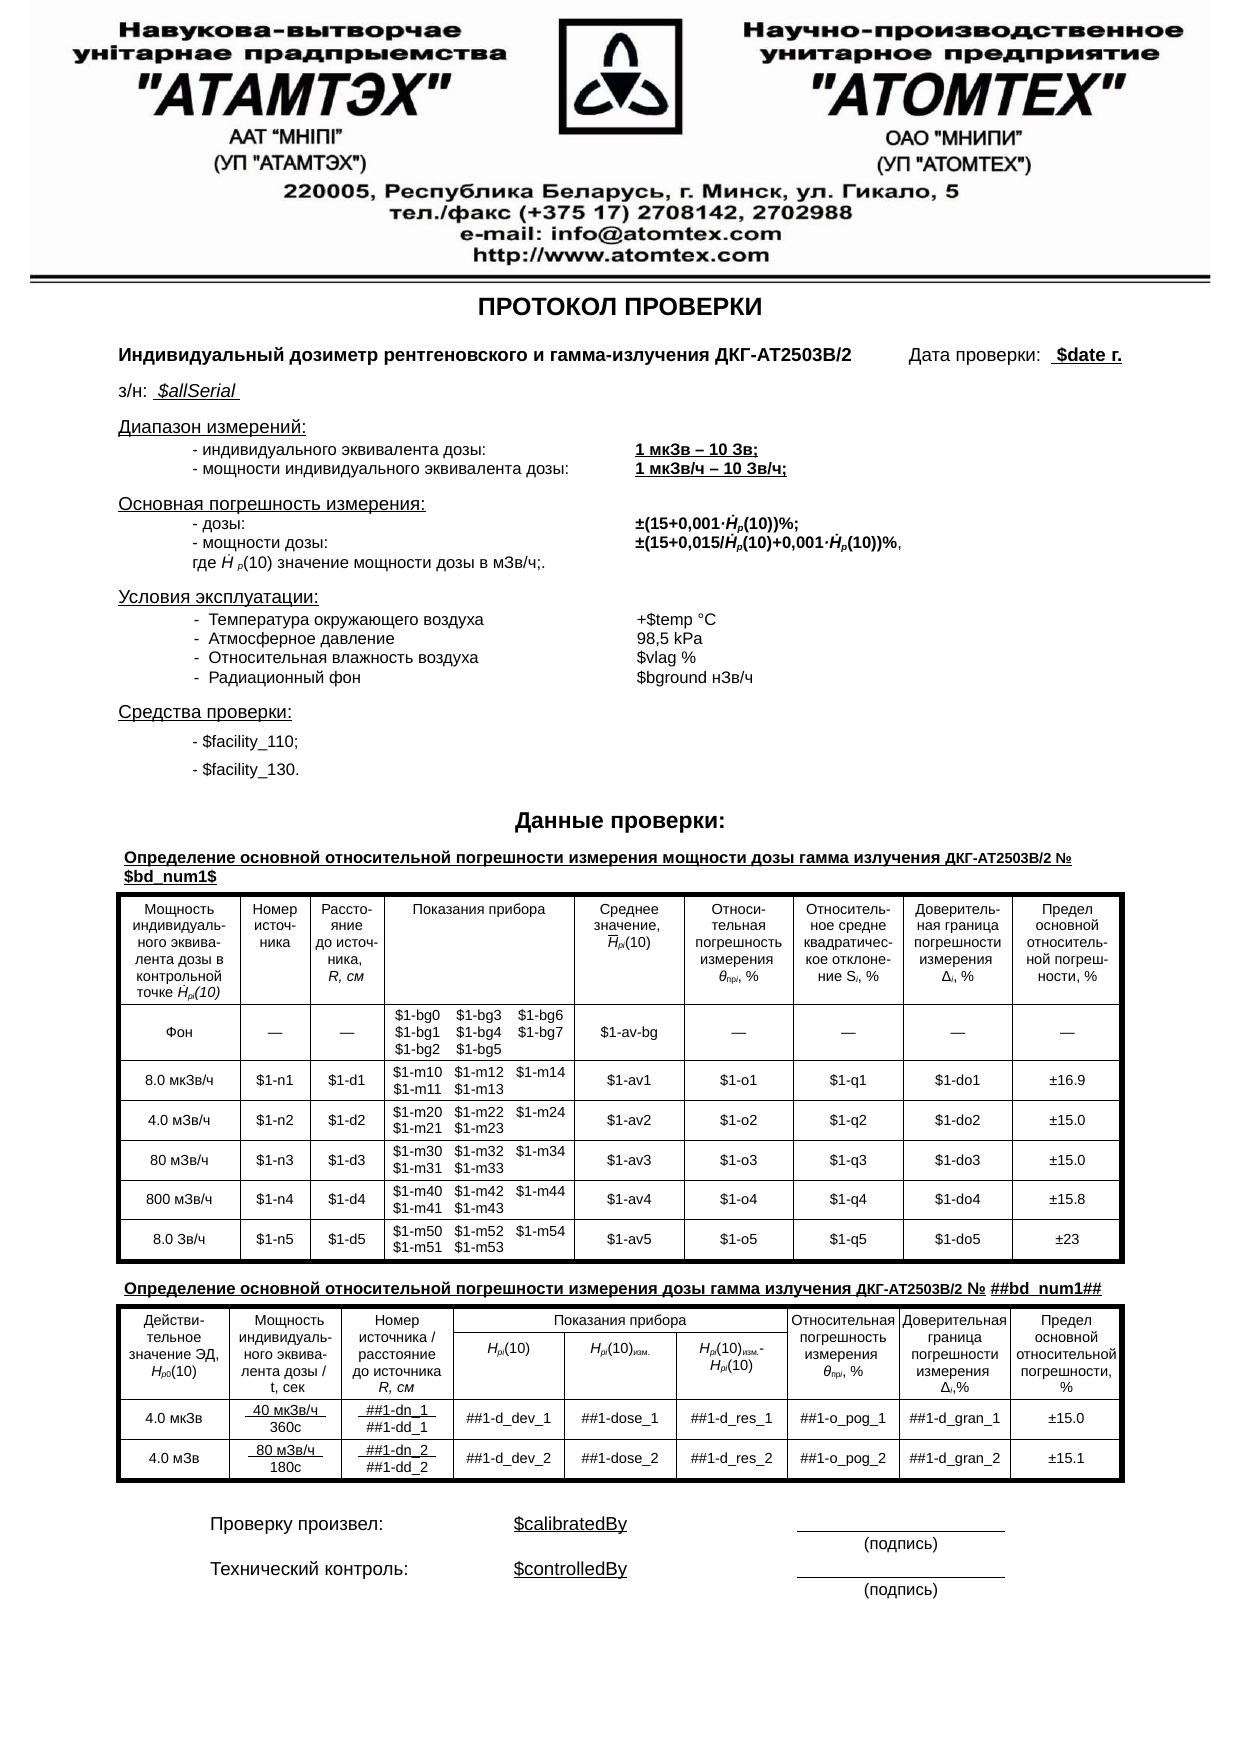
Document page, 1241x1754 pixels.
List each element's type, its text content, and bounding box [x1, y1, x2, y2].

table_cell ##1-dn_2 ##1-dd_2 [342, 1440, 453, 1478]
table_cell $1-m20 $1-m21 $1-m22 $1-m23 $1-m24 [385, 1101, 574, 1140]
table_cell Номер источ-ника [241, 897, 310, 1004]
table_cell ##1-d_res_2 [677, 1440, 787, 1478]
table_cell $1-q3 [794, 1141, 903, 1179]
table_cell Среднее значение, Ḣpi(10) [575, 897, 684, 1004]
table_cell ±15.0 [1013, 1141, 1119, 1179]
table_cell ##1-dn_1 ##1-dd_1 [342, 1400, 453, 1438]
text - мощности дозы: ±(15+0,015/Ḣp(10)+0,001·Ḣp(10))%, [118, 533, 1122, 552]
table_cell $1-n4 [241, 1181, 310, 1219]
table_cell $1-av-bg [575, 1005, 684, 1060]
table_cell 800 мЗв/ч [121, 1181, 240, 1219]
text - $facility_110; [118, 732, 1122, 751]
table_cell $1-n2 [241, 1101, 310, 1140]
text Индивидуальный дозиметр рентгеновского и гамма-излучения ДКГ-АТ2503В/2 Дата проверки: $date г. [118, 344, 1122, 366]
table_cell $1-do1 [904, 1061, 1012, 1100]
text - дозы: ±(15+0,001·Ḣp(10))%; [118, 514, 1122, 533]
table_cell 8.0 Зв/ч [121, 1220, 240, 1259]
table_header $calibratedBy [514, 1510, 771, 1534]
table_cell $1-n3 [241, 1141, 310, 1179]
table_cell $1-do3 [904, 1141, 1012, 1179]
table_cell [514, 1534, 771, 1556]
text - Температура окружающего воздуха +$temp °C [119, 608, 1122, 629]
text - $facility_130. [118, 760, 1122, 779]
table_cell — [685, 1005, 793, 1060]
table_cell 80 мЗв/ч 180c [230, 1440, 341, 1478]
table_cell Показания прибора [454, 1309, 787, 1332]
table_cell — [904, 1005, 1012, 1060]
table_cell $1-d1 [311, 1061, 384, 1100]
table_cell Действи-тельное значение ЭД, Hp0(10) [121, 1309, 229, 1399]
table_cell $1-q2 [794, 1101, 903, 1140]
table_cell [210, 1580, 513, 1601]
text ПРОТОКОЛ ПРОВЕРКИ [118, 292, 1122, 321]
table_cell ##1-d_gran_2 [900, 1440, 1010, 1478]
table_cell Относитель-ное средне квадратичес-кое отклоне-ние Si, % [794, 897, 903, 1004]
table_cell Hpi(10)изм.-Hpi(10) [677, 1333, 787, 1399]
table_header [771, 1510, 1030, 1534]
table_cell [210, 1534, 513, 1556]
table_cell ±16.9 [1013, 1061, 1119, 1100]
table_cell ##1-d_dev_2 [454, 1440, 564, 1478]
table_cell $1-do5 [904, 1220, 1012, 1259]
table_cell Предел основной относительной погрешности, % [1011, 1309, 1119, 1399]
table_cell — [794, 1005, 903, 1060]
text - мощности индивидуального эквивалента дозы: 1 мкЗв/ч – 10 Зв/ч; [118, 459, 1122, 478]
table_cell ##1-o_pog_2 [788, 1440, 899, 1478]
table_cell Hpi(10) [454, 1333, 564, 1399]
table_cell $1-o5 [685, 1220, 793, 1259]
table_cell Показания прибора [385, 897, 574, 1004]
table_cell ±15.0 [1013, 1101, 1119, 1140]
table_cell $1-m40 $1-m41 $1-m42 $1-m43 $1-m44 [385, 1181, 574, 1219]
text - Радиационный фон $bground нЗв/ч [119, 667, 1122, 687]
table_cell — [311, 1005, 384, 1060]
table_cell $1-m10 $1-m11 $1-m12 $1-m13 $1-m14 [385, 1061, 574, 1100]
table_cell 8.0 мкЗв/ч [121, 1061, 240, 1100]
table_cell (подпись) [771, 1580, 1030, 1601]
table_cell (подпись) [771, 1534, 1030, 1556]
table_header Проверку произвел: [210, 1510, 513, 1534]
table_cell Hpi(10)изм. [565, 1333, 676, 1399]
table_cell $1-o1 [685, 1061, 793, 1100]
table_cell ±23 [1013, 1220, 1119, 1259]
text - Относительная влажность воздуха $vlag % [119, 648, 1122, 667]
table_header Определение основной относительной погрешности измерения мощности дозы гамма излучения ДКГ-АТ2503В/2 № $bd_num1$ [118, 833, 1122, 892]
table_cell ##1-d_res_1 [677, 1400, 787, 1438]
table_cell Относи-тельная погрешность измерения θпрi, % [685, 897, 793, 1004]
table_cell Технический контроль: [210, 1556, 513, 1580]
table_cell $1-o2 [685, 1101, 793, 1140]
table_cell $1-av3 [575, 1141, 684, 1179]
text Основная погрешность измерения: [118, 493, 1122, 514]
table_cell $1-av2 [575, 1101, 684, 1140]
text Условия эксплуатации: [118, 586, 1122, 608]
table_cell ±15.8 [1013, 1181, 1119, 1219]
table_cell $1-o4 [685, 1181, 793, 1219]
table_header Определение основной относительной погрешности измерения дозы гамма излучения ДКГ-АТ2503В/2 № ##bd_num1## [118, 1264, 1122, 1304]
table_cell $1-n5 [241, 1220, 310, 1259]
text Данные проверки: [118, 807, 1122, 833]
table_cell $1-bg0 $1-bg1 $1-bg2 $1-bg3 $1-bg4 $1-bg5 $1-bg6 $1-bg7 [385, 1005, 574, 1060]
table_cell $1-q1 [794, 1061, 903, 1100]
table_cell ##1-dose_1 [565, 1400, 676, 1438]
table_cell 40 мкЗв/ч 360c [230, 1400, 341, 1438]
table_cell [514, 1580, 771, 1601]
text з/н: $allSerial [118, 380, 1122, 402]
table_cell $1-d2 [311, 1101, 384, 1140]
table_cell Фон [121, 1005, 240, 1060]
table_cell 4.0 мЗв/ч [121, 1101, 240, 1140]
table_cell $1-n1 [241, 1061, 310, 1100]
table_cell Относительная погрешность измерения θпрi, % [788, 1309, 899, 1399]
table_cell Предел основной относитель-ной погреш-ности, % [1013, 897, 1119, 1004]
table_cell ##1-d_dev_1 [454, 1400, 564, 1438]
table_cell Номер источника / расстояние до источника R, см [342, 1309, 453, 1399]
table_cell ##1-o_pog_1 [788, 1400, 899, 1438]
table_cell [771, 1556, 1030, 1580]
table_cell Рассто-яние до источ-ника, R, см [311, 897, 384, 1004]
table_cell $1-q5 [794, 1220, 903, 1259]
table_cell ##1-dose_2 [565, 1440, 676, 1478]
text - Атмосферное давление 98,5 kPa [119, 629, 1122, 648]
table_cell $1-q4 [794, 1181, 903, 1219]
table_cell $1-av4 [575, 1181, 684, 1219]
table_cell $1-av1 [575, 1061, 684, 1100]
table_cell $1-d4 [311, 1181, 384, 1219]
table_cell $1-d3 [311, 1141, 384, 1179]
table_cell Доверитель-ная граница погрешности измерения Δi, % [904, 897, 1012, 1004]
table_cell Мощность индивидуаль-ного эквива-лента дозы / t, сек [230, 1309, 341, 1399]
text Средства проверки: [118, 687, 1122, 723]
table_cell $1-m50 $1-m51 $1-m52 $1-m53 $1-m54 [385, 1220, 574, 1259]
table_cell $1-do4 [904, 1181, 1012, 1219]
table_cell ±15.0 [1011, 1400, 1119, 1438]
table_cell $controlledBy [514, 1556, 771, 1580]
table_cell 4.0 мкЗв [121, 1400, 229, 1438]
table_cell $1-do2 [904, 1101, 1012, 1140]
table_cell ±15.1 [1011, 1440, 1119, 1478]
table_cell — [241, 1005, 310, 1060]
table_cell $1-d5 [311, 1220, 384, 1259]
table_cell ##1-d_gran_1 [900, 1400, 1010, 1438]
table_cell $1-av5 [575, 1220, 684, 1259]
table_cell 80 мЗв/ч [121, 1141, 240, 1179]
table_cell 4.0 мЗв [121, 1440, 229, 1478]
text где Ḣ р(10) значение мощности дозы в мЗв/ч;. [118, 552, 1122, 572]
table_cell Доверительная граница погрешности измерения Δi,% [900, 1309, 1010, 1399]
table_cell Мощность индивидуаль-ного эквива-лента дозы в контрольной точке Ḣpi(10) [121, 897, 240, 1004]
text - индивидуального эквивалента дозы: 1 мкЗв – 10 Зв; [118, 437, 1122, 459]
picture [29, 0, 1211, 285]
text Диапазон измерений: [118, 416, 1122, 437]
table_cell $1-m30 $1-m31 $1-m32 $1-m33 $1-m34 [385, 1141, 574, 1179]
table_cell $1-o3 [685, 1141, 793, 1179]
table_cell — [1013, 1005, 1119, 1060]
